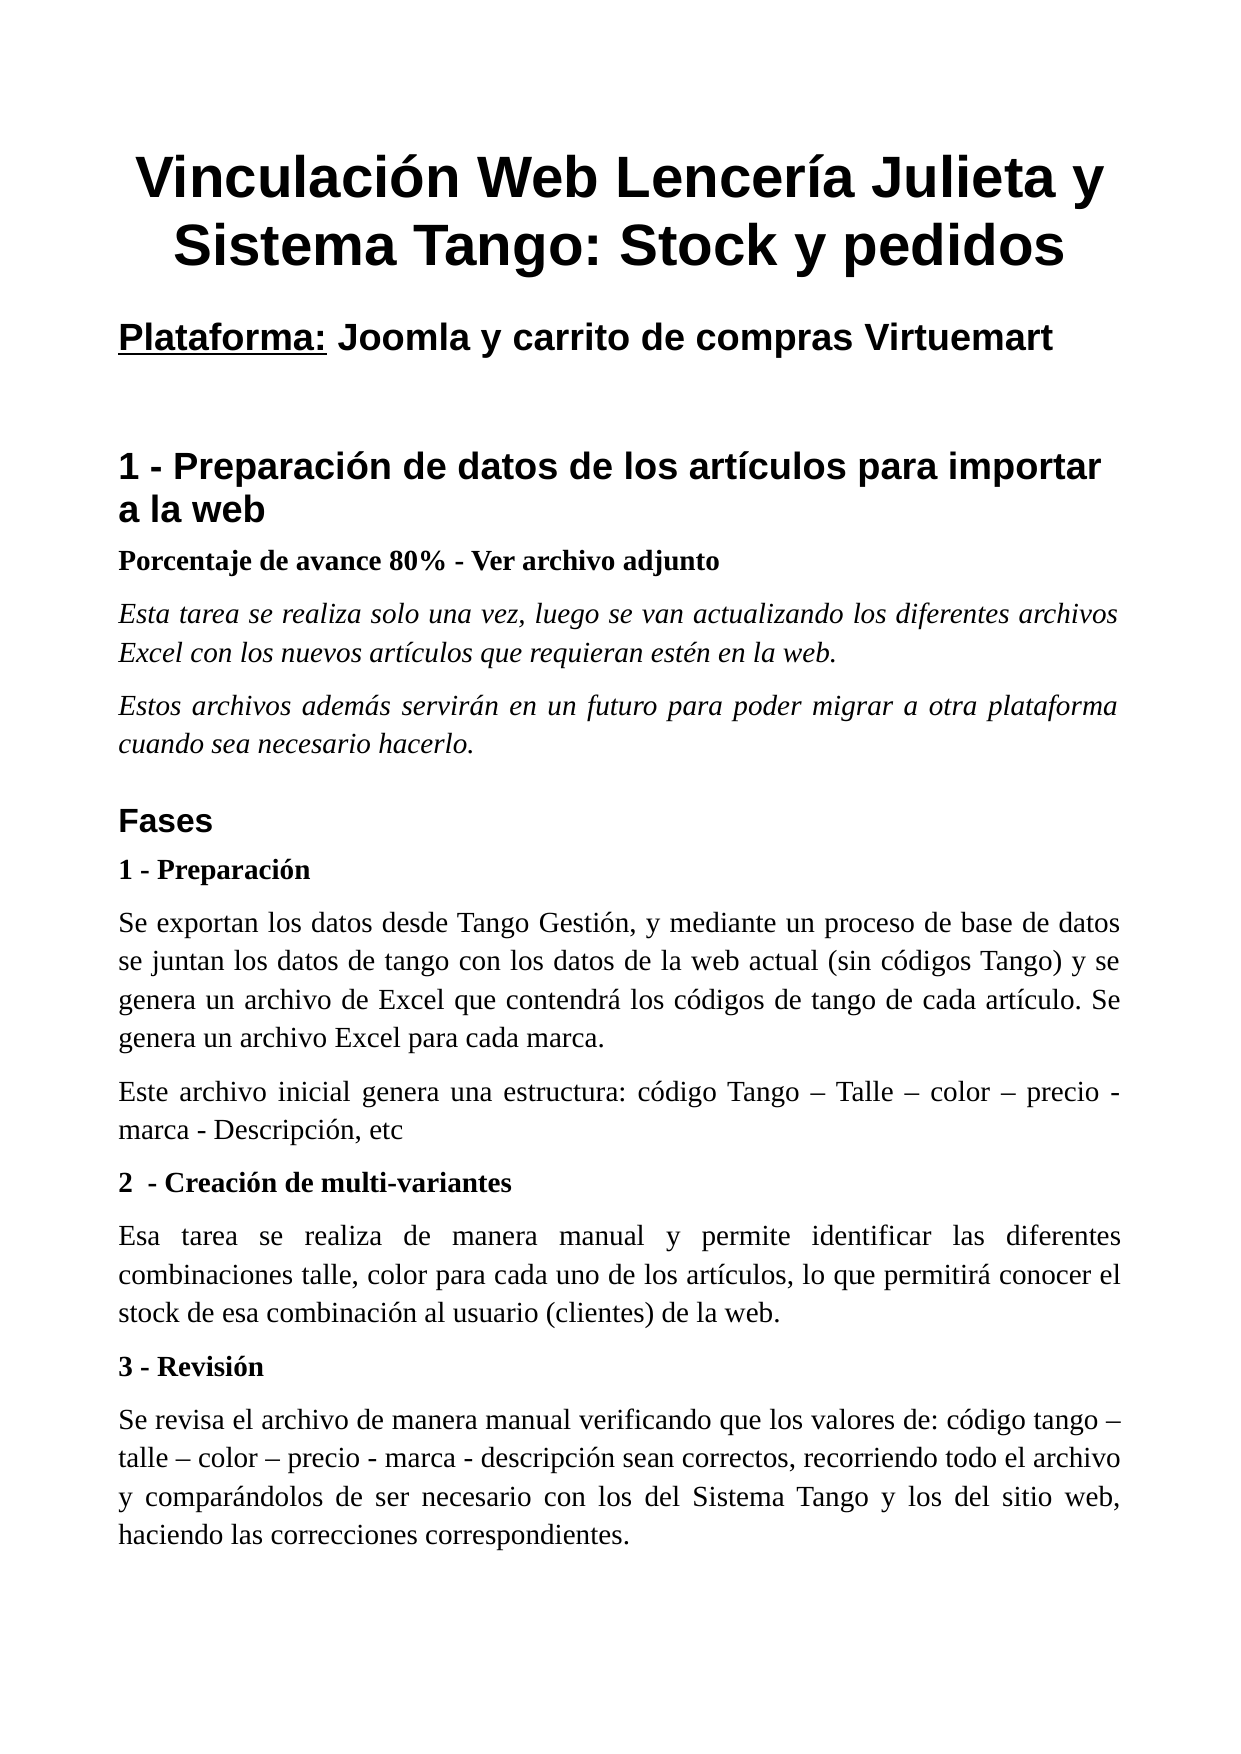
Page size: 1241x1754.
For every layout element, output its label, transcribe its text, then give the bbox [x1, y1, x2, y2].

text Esta tarea se realiza solo una vez, luego se van actualizando los diferentes archivos Excel con los nuevos artículos que requieran estén en la web. [118, 596, 1122, 668]
text 1 - Preparación [118, 852, 1122, 885]
text Este archivo inicial genera una estructura: código Tango – Talle – color – precio -marca - Descripción, etc [118, 1074, 1122, 1146]
text Estos archivos además servirán en un futuro para poder migrar a otra plataforma cuando sea necesario hacerlo. [118, 688, 1122, 760]
text Esa tarea se realiza de manera manual y permite identificar las diferentes combinaciones talle, color para cada uno de los artículos, lo que permitirá conocer el stock de esa combinación al usuario (clientes) de la web. [118, 1218, 1122, 1329]
text Porcentaje de avance 80% - Ver archivo adjunto [118, 543, 1122, 577]
subtitle Plataforma: Joomla y carrito de compras Virtuemart [118, 315, 1122, 358]
text Se revisa el archivo de manera manual verificando que los valores de: código tango – talle – color – precio - marca - descripción sean correctos, recorriendo todo el archivo y comparándolos de ser necesario con los del Sistema Tango y los del sitio web, haciendo las correcciones correspondientes. [118, 1402, 1122, 1551]
subtitle 1 - Preparación de datos de los artículos para importar a la web [118, 443, 1122, 531]
subtitle Fases [118, 801, 1122, 839]
text 2 - Creación de multi-variantes [118, 1165, 1122, 1199]
title Vinculación Web Lencería Julieta y Sistema Tango: Stock y pedidos [118, 143, 1122, 277]
text Se exportan los datos desde Tango Gestión, y mediante un proceso de base de datos se juntan los datos de tango con los datos de la web actual (sin códigos Tango) y se genera un archivo de Excel que contendrá los códigos de tango de cada artículo. Se genera un archivo Excel para cada marca. [118, 905, 1122, 1054]
text 3 - Revisión [118, 1349, 1122, 1382]
